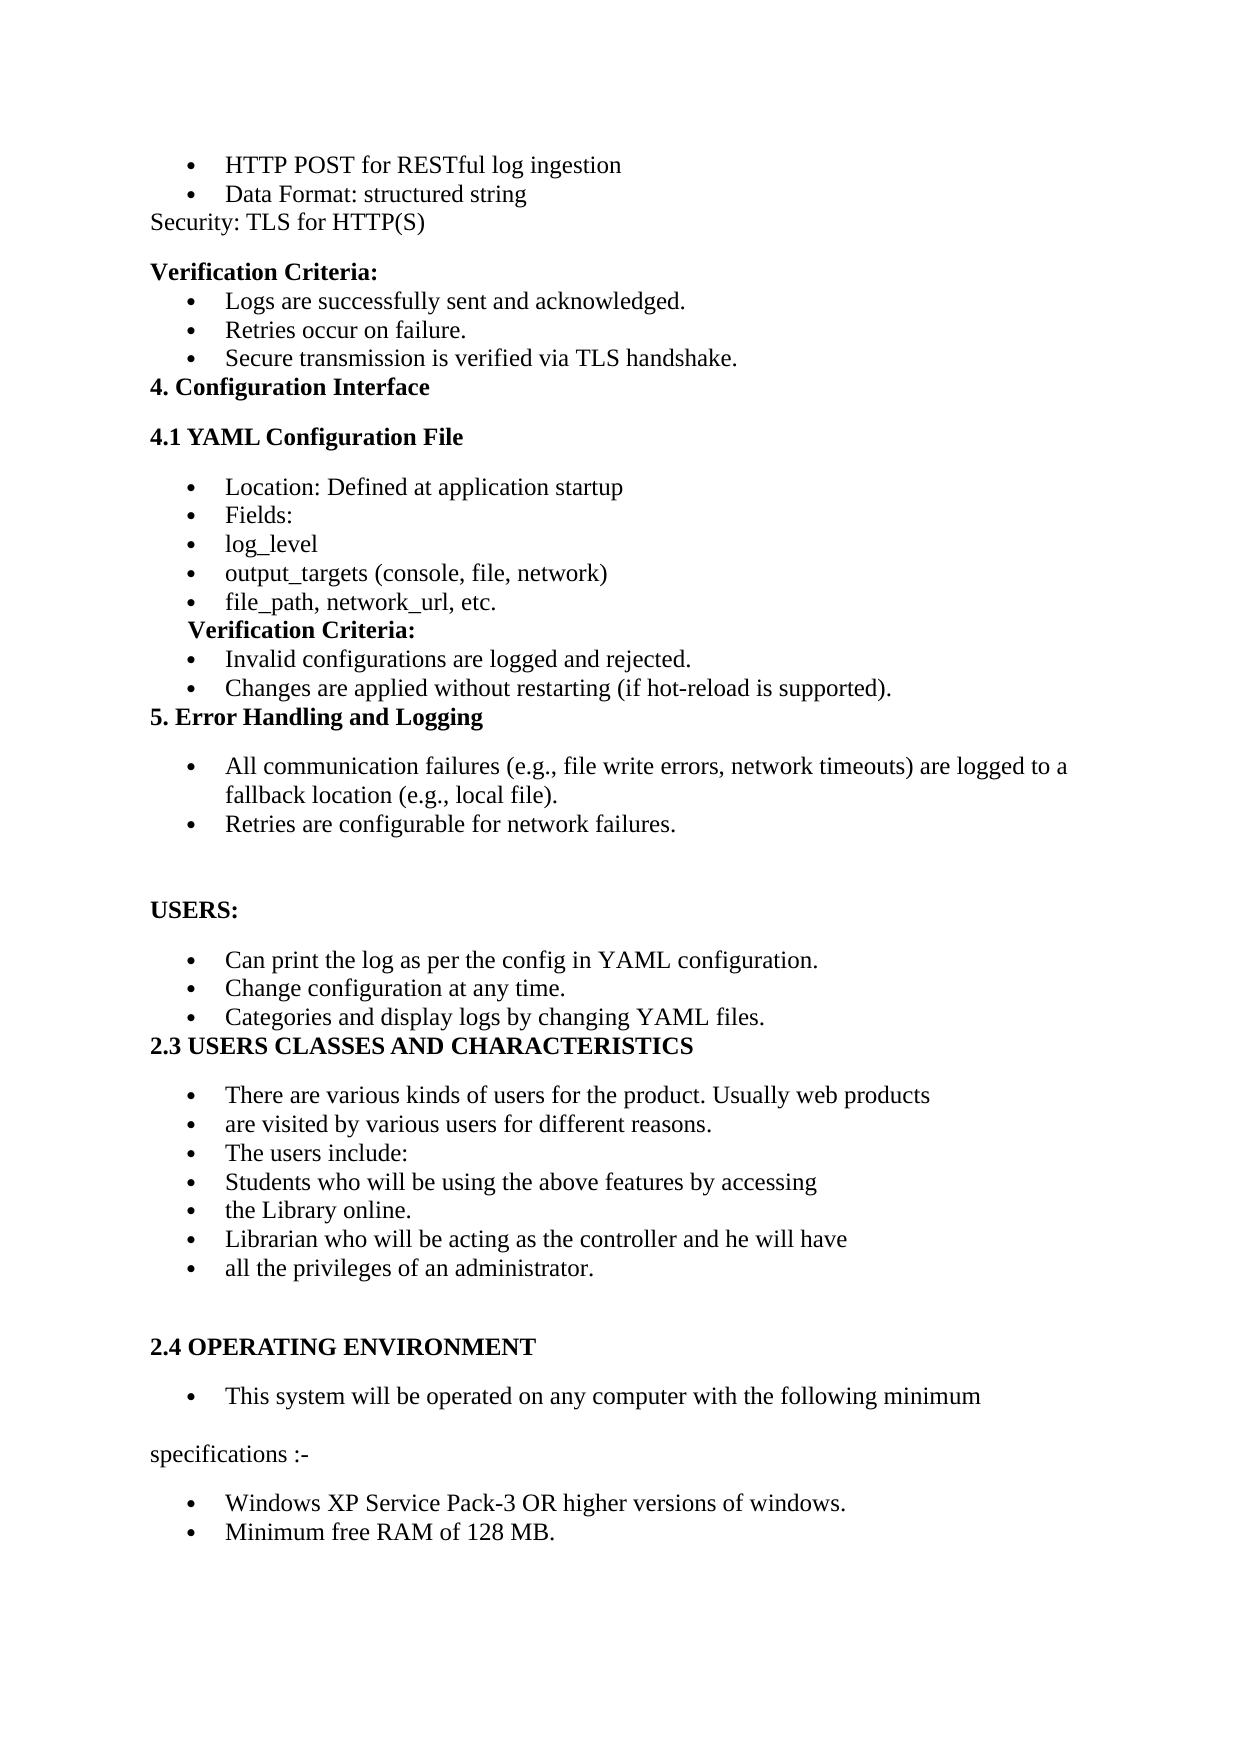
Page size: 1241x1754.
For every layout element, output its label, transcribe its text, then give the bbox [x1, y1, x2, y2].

text 2.4 OPERATING ENVIRONMENT [150, 1332, 1090, 1360]
text USERS: [150, 895, 1090, 924]
text 4. Configuration Interface [150, 372, 1090, 401]
text 2.3 USERS CLASSES AND CHARACTERISTICS [150, 1031, 1090, 1060]
list Changes are applied without restarting (if hot-reload is supported). [187, 673, 1090, 702]
list Invalid configurations are logged and rejected. [187, 644, 1090, 673]
list Change configuration at any time. [187, 973, 1090, 1002]
list HTTP POST for RESTful log ingestion [187, 150, 1090, 179]
list There are various kinds of users for the product. Usually web products [187, 1081, 1090, 1109]
list all the privileges of an administrator. [187, 1253, 1090, 1282]
list Librarian who will be acting as the controller and he will have [187, 1224, 1090, 1253]
list All communication failures (e.g., file write errors, network timeouts) are logged to a fallback location (e.g., local file). [187, 751, 1090, 809]
list file_path, network_url, etc. [187, 587, 1090, 615]
list Retries are configurable for network failures. [187, 809, 1090, 837]
list the Library online. [187, 1196, 1090, 1224]
list The users include: [187, 1138, 1090, 1167]
list Data Format: structured string [187, 179, 1090, 207]
list Retries occur on failure. [187, 315, 1090, 343]
text specifications :- [150, 1439, 1090, 1467]
list Minimum free RAM of 128 MB. [187, 1517, 1090, 1546]
list log_level [187, 529, 1090, 558]
list Windows XP Service Pack-3 OR higher versions of windows. [187, 1488, 1090, 1517]
list Fields: [187, 500, 1090, 529]
text Verification Criteria: [150, 257, 1090, 286]
text Verification Criteria: [187, 615, 1090, 644]
list Location: Defined at application startup [187, 472, 1090, 500]
text 5. Error Handling and Logging [150, 702, 1090, 730]
text Security: TLS for HTTP(S) [150, 207, 1090, 236]
text 4.1 YAML Configuration File [150, 422, 1090, 451]
list Students who will be using the above features by accessing [187, 1167, 1090, 1196]
list This system will be operated on any computer with the following minimum [187, 1381, 1090, 1410]
list output_targets (console, file, network) [187, 558, 1090, 587]
list Logs are successfully sent and acknowledged. [187, 286, 1090, 315]
list Categories and display logs by changing YAML files. [187, 1002, 1090, 1031]
list Secure transmission is verified via TLS handshake. [187, 343, 1090, 372]
list Can print the log as per the config in YAML configuration. [187, 945, 1090, 973]
list are visited by various users for different reasons. [187, 1109, 1090, 1138]
